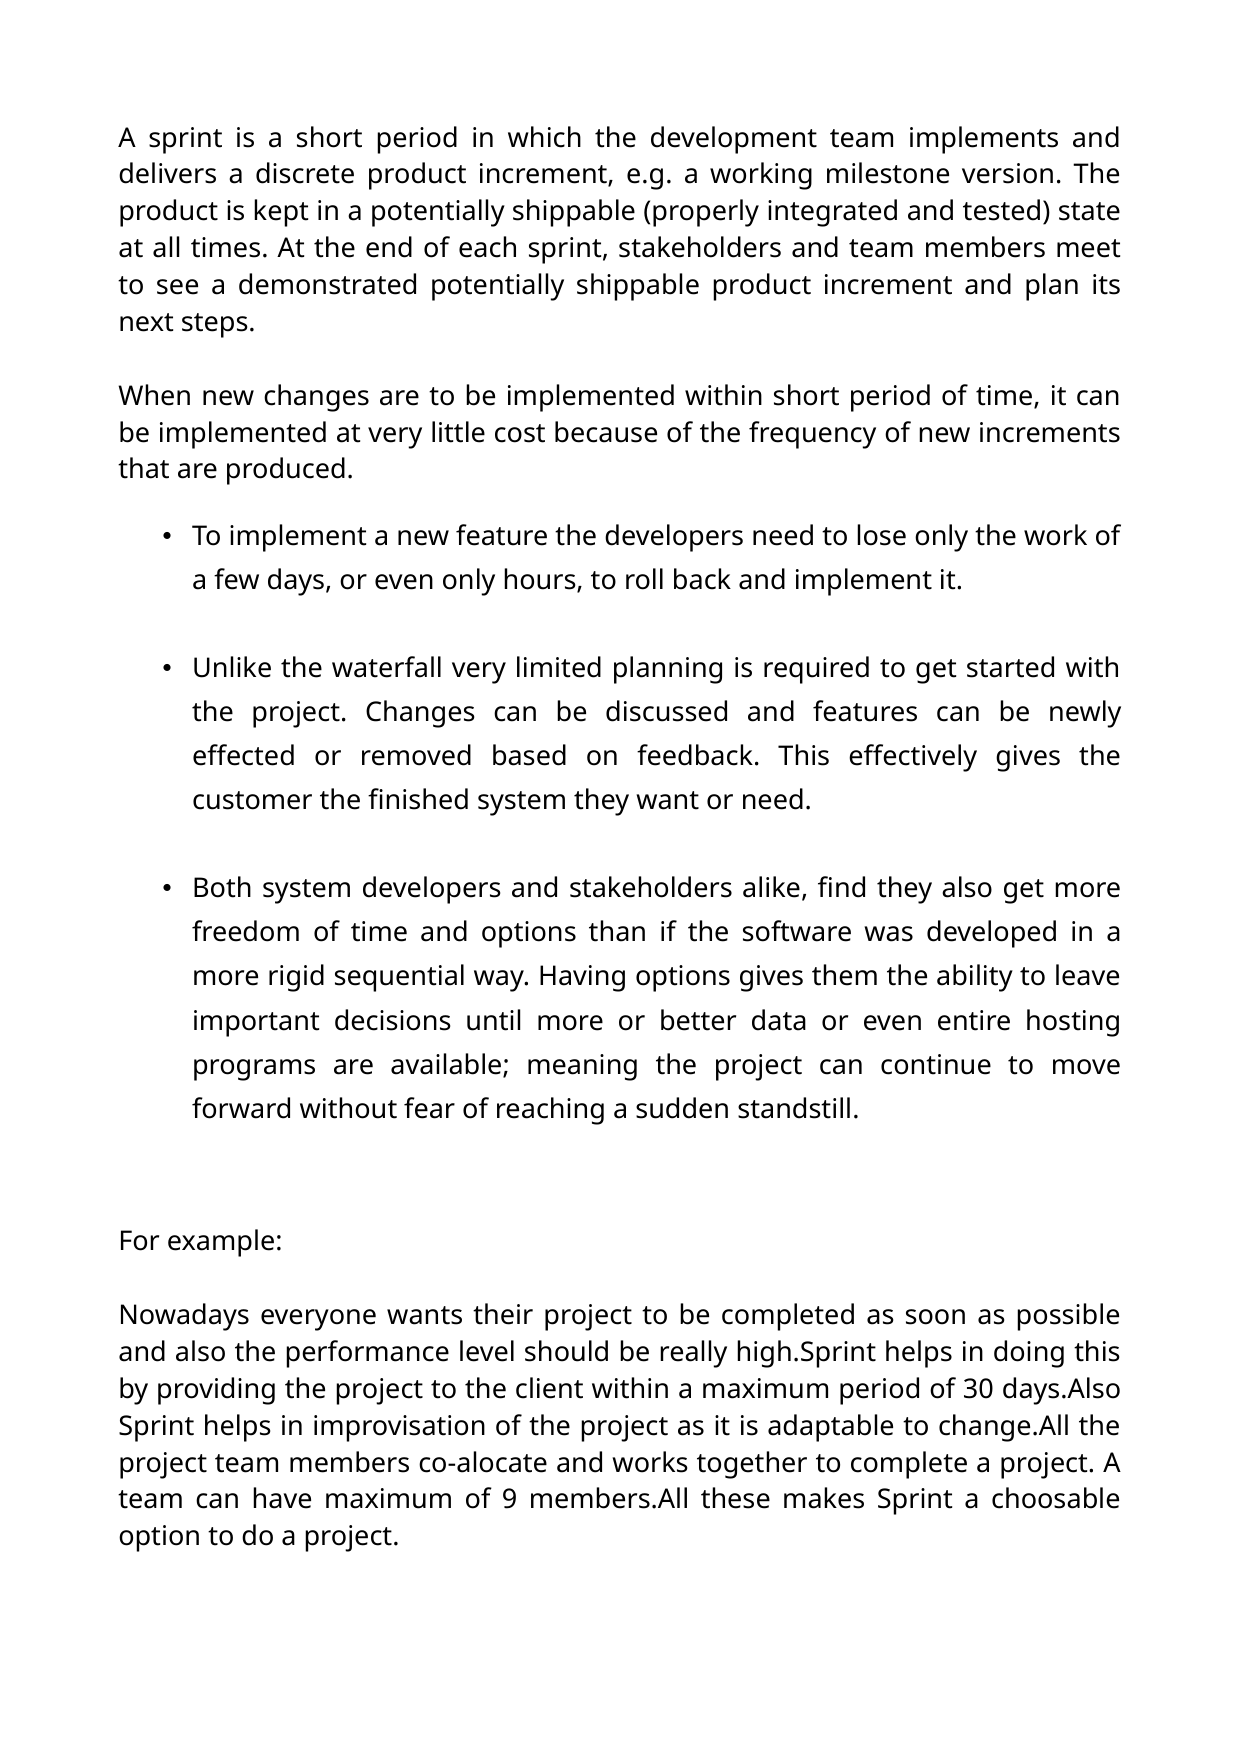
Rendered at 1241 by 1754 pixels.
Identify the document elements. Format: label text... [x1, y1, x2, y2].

list To implement a new feature the developers need to lose only the work of a few days, or even only hours, to roll back and implement it. [162, 516, 1122, 597]
text A sprint is a short period in which the development team implements and delivers a discrete product increment, e.g. a working milestone version. The product is kept in a potentially shippable (properly integrated and tested) state at all times. At the end of each sprint, stakeholders and team members meet to see a demonstrated potentially shippable product increment and plan its next steps. [118, 118, 1122, 339]
text When new changes are to be implemented within short period of time, it can be implemented at very little cost because of the frequency of new increments that are produced. [118, 376, 1122, 487]
text Nowadays everyone wants their project to be completed as soon as possible and also the performance level should be really high.Sprint helps in doing this by providing the project to the client within a maximum period of 30 days.Also Sprint helps in improvisation of the project as it is adaptable to change.All the project team members co-alocate and works together to complete a project. A team can have maximum of 9 members.All these makes Sprint a choosable option to do a project. [118, 1296, 1122, 1554]
list Both system developers and stakeholders alike, find they also get more freedom of time and options than if the software was developed in a more rigid sequential way. Having options gives them the ability to leave important decisions until more or better data or even entire hosting programs are available; meaning the project can continue to move forward without fear of reaching a sudden standstill. [162, 868, 1122, 1126]
list Unlike the waterfall very limited planning is required to get started with the project. Changes can be discussed and features can be newly effected or removed based on feedback. This effectively gives the customer the finished system they want or need. [162, 648, 1122, 817]
text For example: [118, 1222, 1122, 1259]
